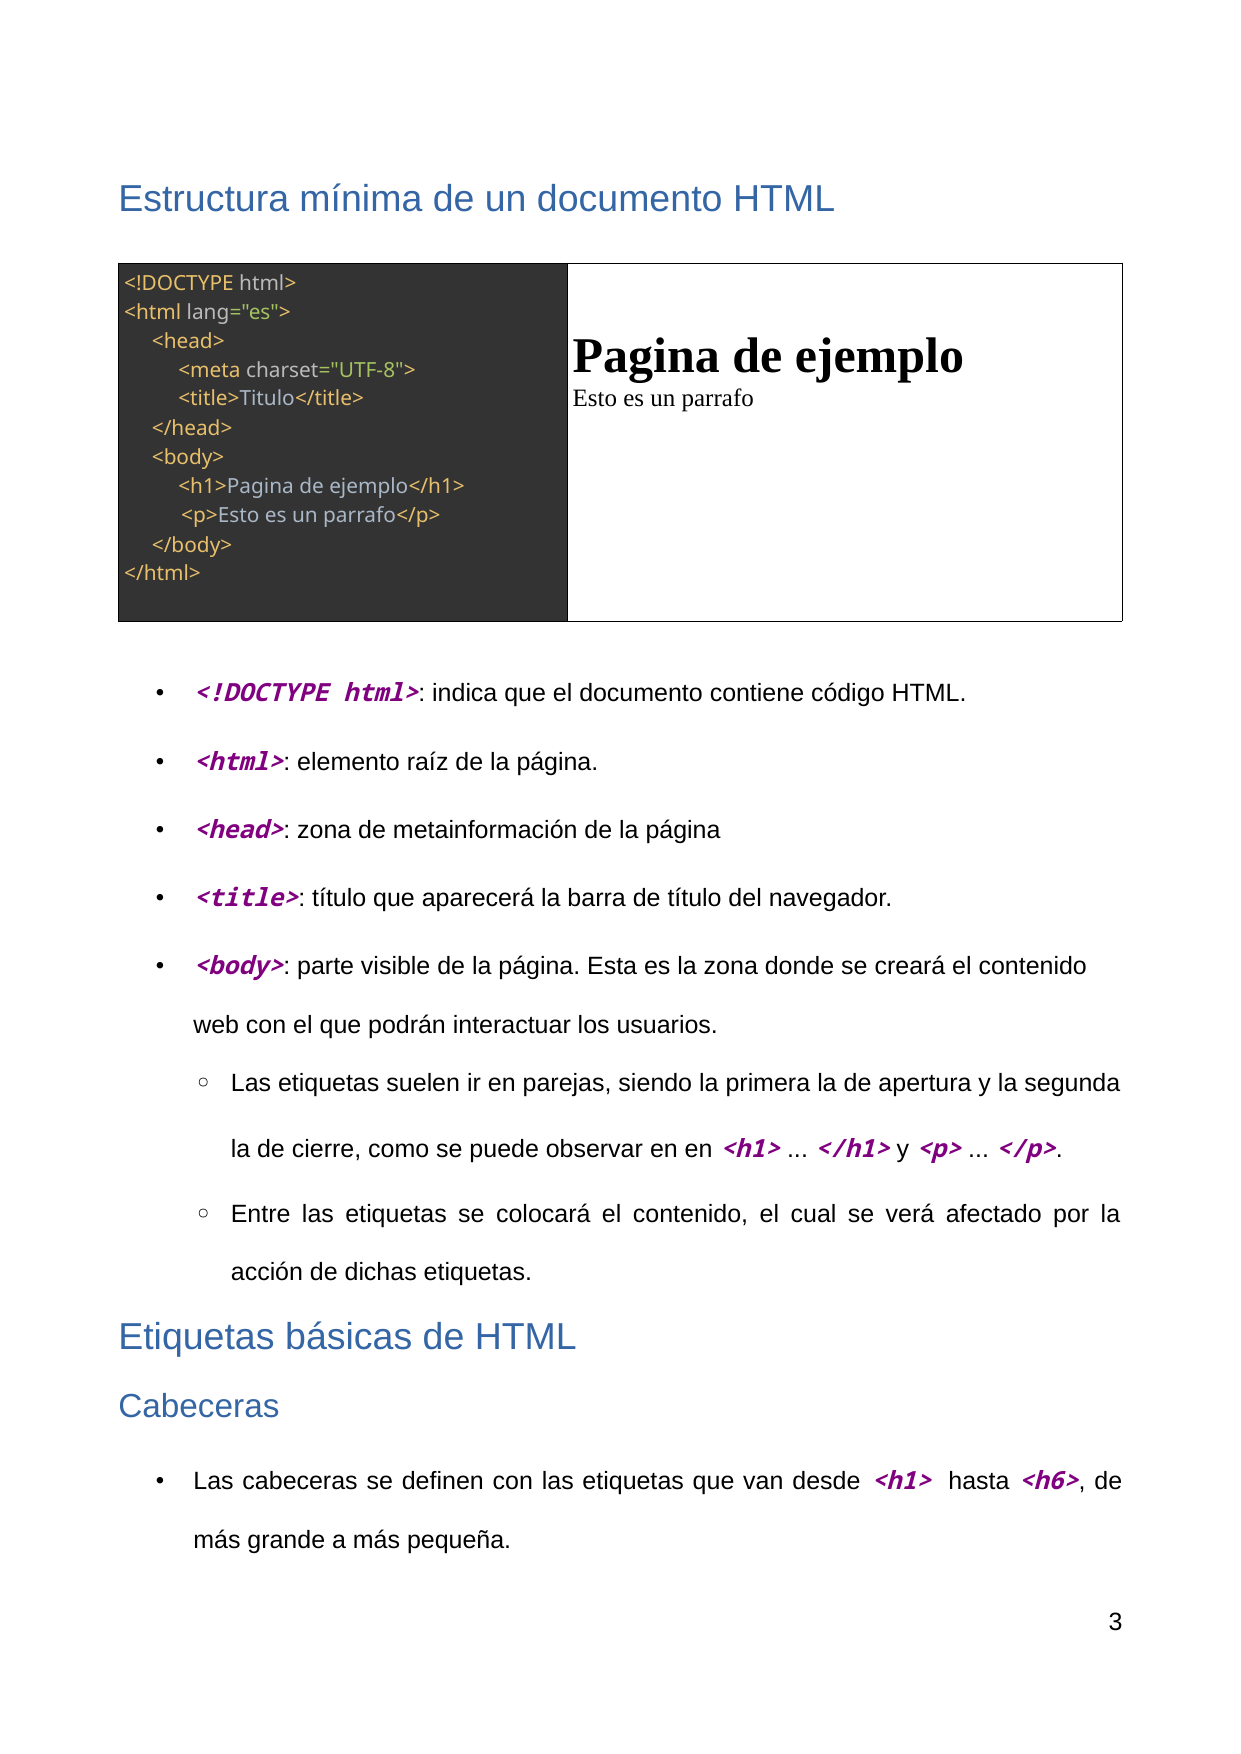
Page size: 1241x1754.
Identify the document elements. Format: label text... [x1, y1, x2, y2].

text Cabeceras [118, 1386, 1122, 1424]
table_header Pagina de ejemplo Esto es un parrafo [568, 264, 1122, 621]
list <head>: zona de metainformación de la página [156, 811, 1122, 845]
list Las cabeceras se definen con las etiquetas que van desde <h1> hasta <h6>, de más grande a más pequeña. [156, 1463, 1122, 1554]
list <html>: elemento raíz de la página. [156, 743, 1122, 777]
list <body>: parte visible de la página. Esta es la zona donde se creará el contenido web con el que podrán interactuar los usuarios. [156, 947, 1122, 1039]
text Etiquetas básicas de HTML [118, 1314, 1122, 1357]
list <title>: título que aparecerá la barra de título del navegador. [156, 879, 1122, 913]
list <!DOCTYPE html>: indica que el documento contiene código HTML. [156, 675, 1122, 709]
list Entre las etiquetas se colocará el contenido, el cual se verá afectado por la acción de dichas etiquetas. [193, 1199, 1122, 1285]
table_header <!DOCTYPE html> <html lang="es"> <head> <meta charset="UTF-8"> <title>Titulo</title> </head> <body> <h1>Pagina de ejemplo</h1> <p>Esto es un parrafo</p> </body> </html> [119, 264, 567, 621]
list Las etiquetas suelen ir en parejas, siendo la primera la de apertura y la segunda la de cierre, como se puede observar en en <h1> ... </h1> y <p> ... </p>. [193, 1068, 1122, 1165]
text Estructura mínima de un documento HTML [118, 176, 1122, 219]
